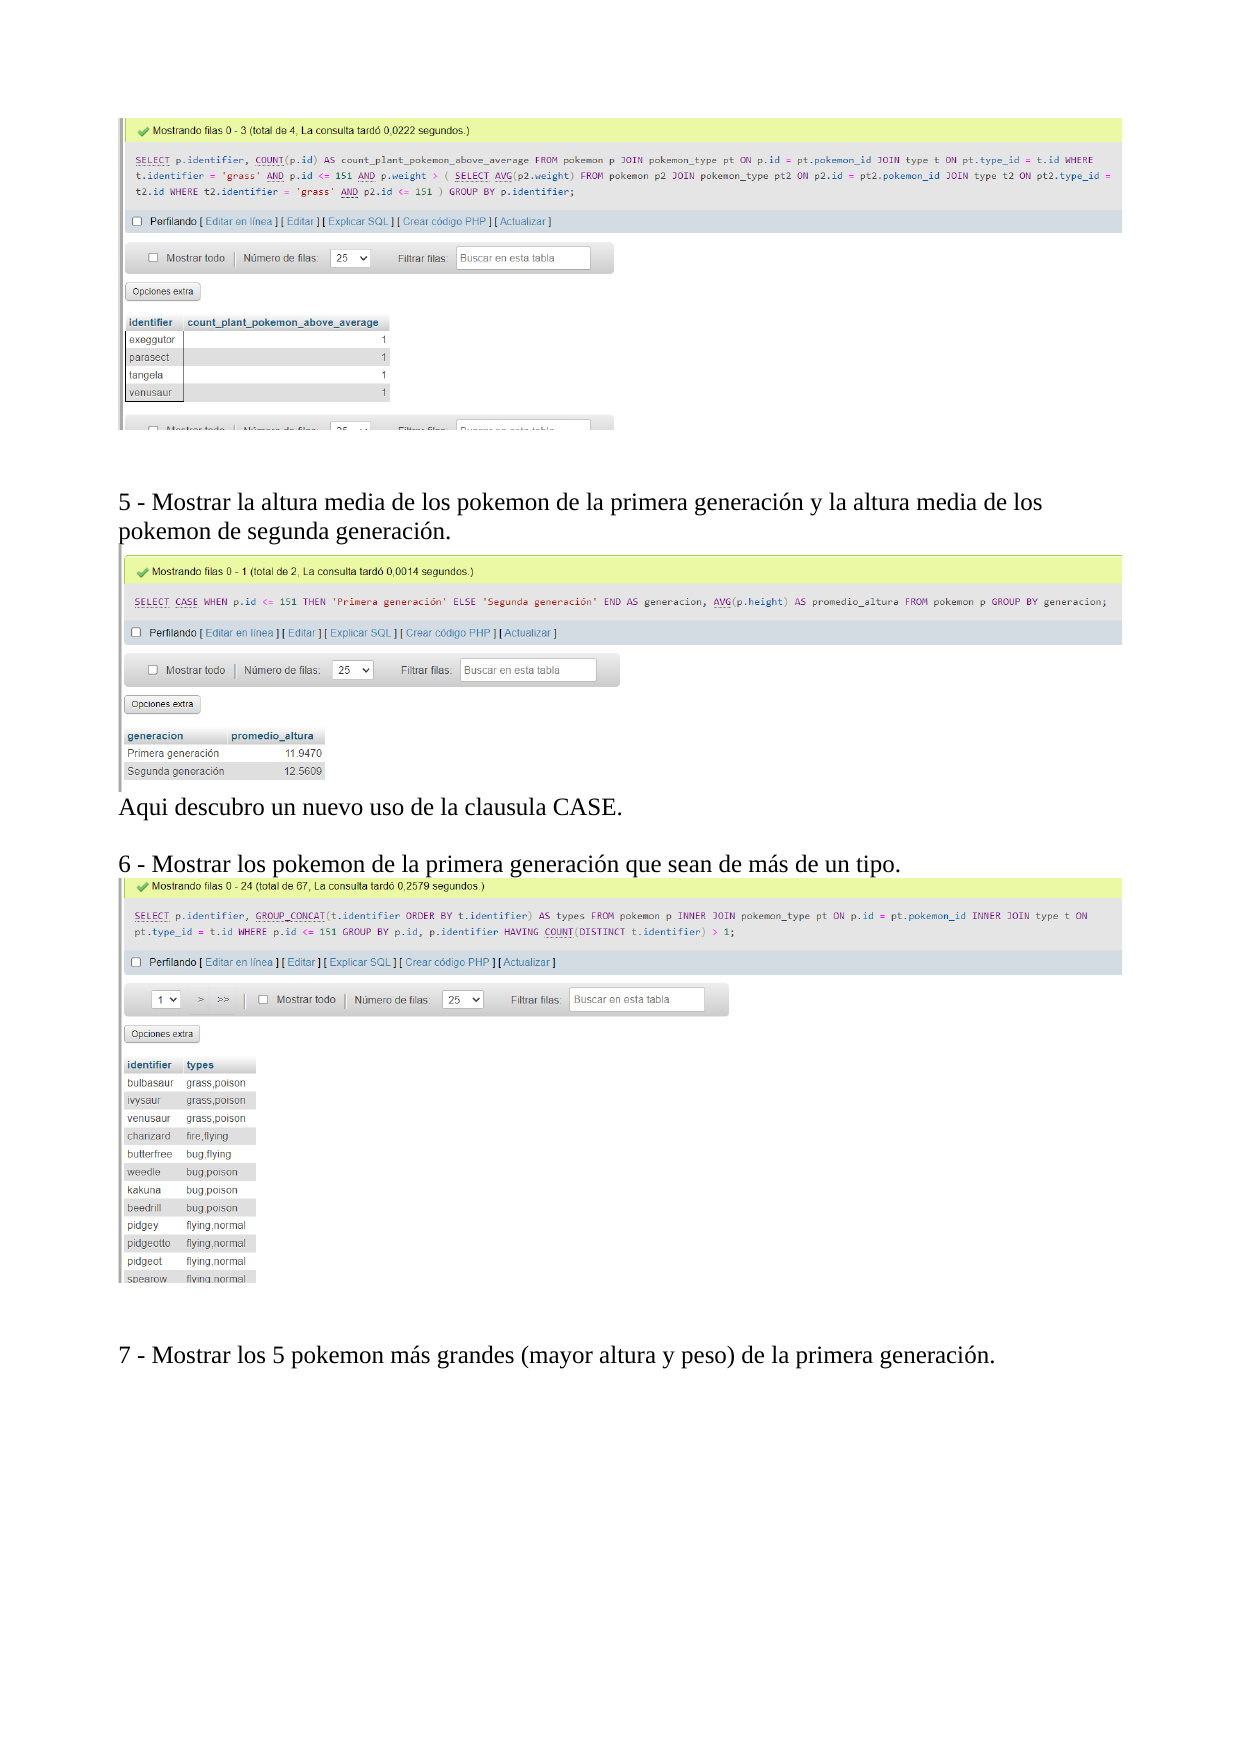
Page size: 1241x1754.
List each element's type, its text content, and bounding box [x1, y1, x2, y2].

picture [118, 545, 1123, 792]
text 6 - Mostrar los pokemon de la primera generación que sean de más de un tipo. [118, 849, 1122, 878]
text Aqui descubro un nuevo uso de la clausula CASE. [118, 792, 1122, 821]
text 7 - Mostrar los 5 pokemon más grandes (mayor altura y peso) de la primera generación. [118, 1340, 1122, 1369]
text 5 - Mostrar la altura media de los pokemon de la primera generación y la altura media de los pokemon de segunda generación. [118, 487, 1122, 545]
picture [118, 878, 1123, 1283]
picture [118, 118, 1123, 430]
